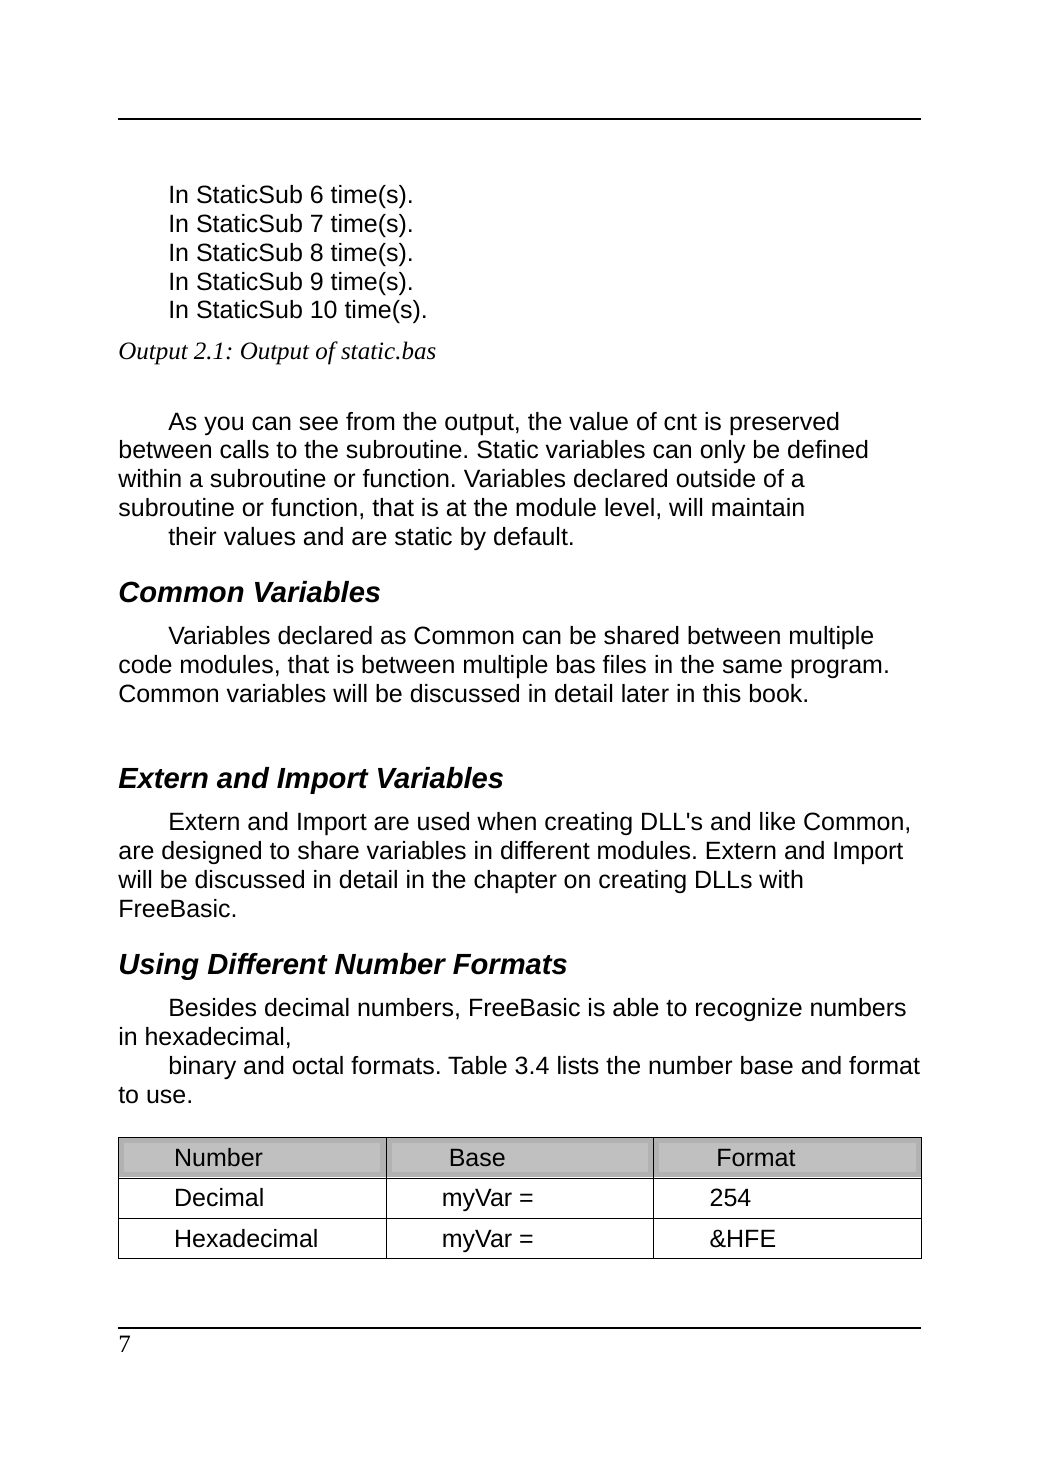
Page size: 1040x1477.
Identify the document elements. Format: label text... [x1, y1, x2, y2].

subtitle Using Different Number Formats [118, 947, 921, 981]
text In StaticSub 10 time(s). [118, 295, 921, 324]
text In StaticSub 8 time(s). [118, 238, 921, 266]
text Variables declared as Common can be shared between multiple code modules, that is between multiple bas files in the same program. Common variables will be discussed in detail later in this book. [118, 621, 921, 707]
text their values and are static by default. [118, 521, 921, 550]
text Besides decimal numbers, FreeBasic is able to recognize numbers in hexadecimal, [118, 993, 921, 1051]
table_header Base [387, 1138, 653, 1177]
subtitle Extern and Import Variables [118, 761, 921, 795]
text Extern and Import are used when creating DLL's and like Common, are designed to share variables in different modules. Extern and Import will be discussed in detail in the chapter on creating DLLs with FreeBasic. [118, 807, 921, 922]
text As you can see from the output, the value of cnt is preserved between calls to the subroutine. Static variables can only be defined within a subroutine or function. Variables declared outside of a subroutine or function, that is at the module level, will maintain [118, 406, 921, 521]
table_cell myVar = [387, 1179, 653, 1218]
table_cell myVar = [387, 1219, 653, 1258]
text In StaticSub 9 time(s). [118, 266, 921, 295]
text In StaticSub 7 time(s). [118, 209, 921, 238]
table_cell Decimal [119, 1179, 386, 1218]
subtitle Common Variables [118, 575, 921, 609]
text In StaticSub 6 time(s). [118, 180, 921, 209]
table_cell 254 [654, 1179, 921, 1218]
table_cell &HFE [654, 1219, 921, 1258]
text binary and octal formats. Table 3.4 lists the number base and format to use. [118, 1051, 921, 1108]
table_header Number [119, 1138, 386, 1177]
table_cell Hexadecimal [119, 1219, 386, 1258]
text Output 2.1: Output of static.bas [118, 336, 921, 365]
table_header Format [654, 1138, 921, 1177]
